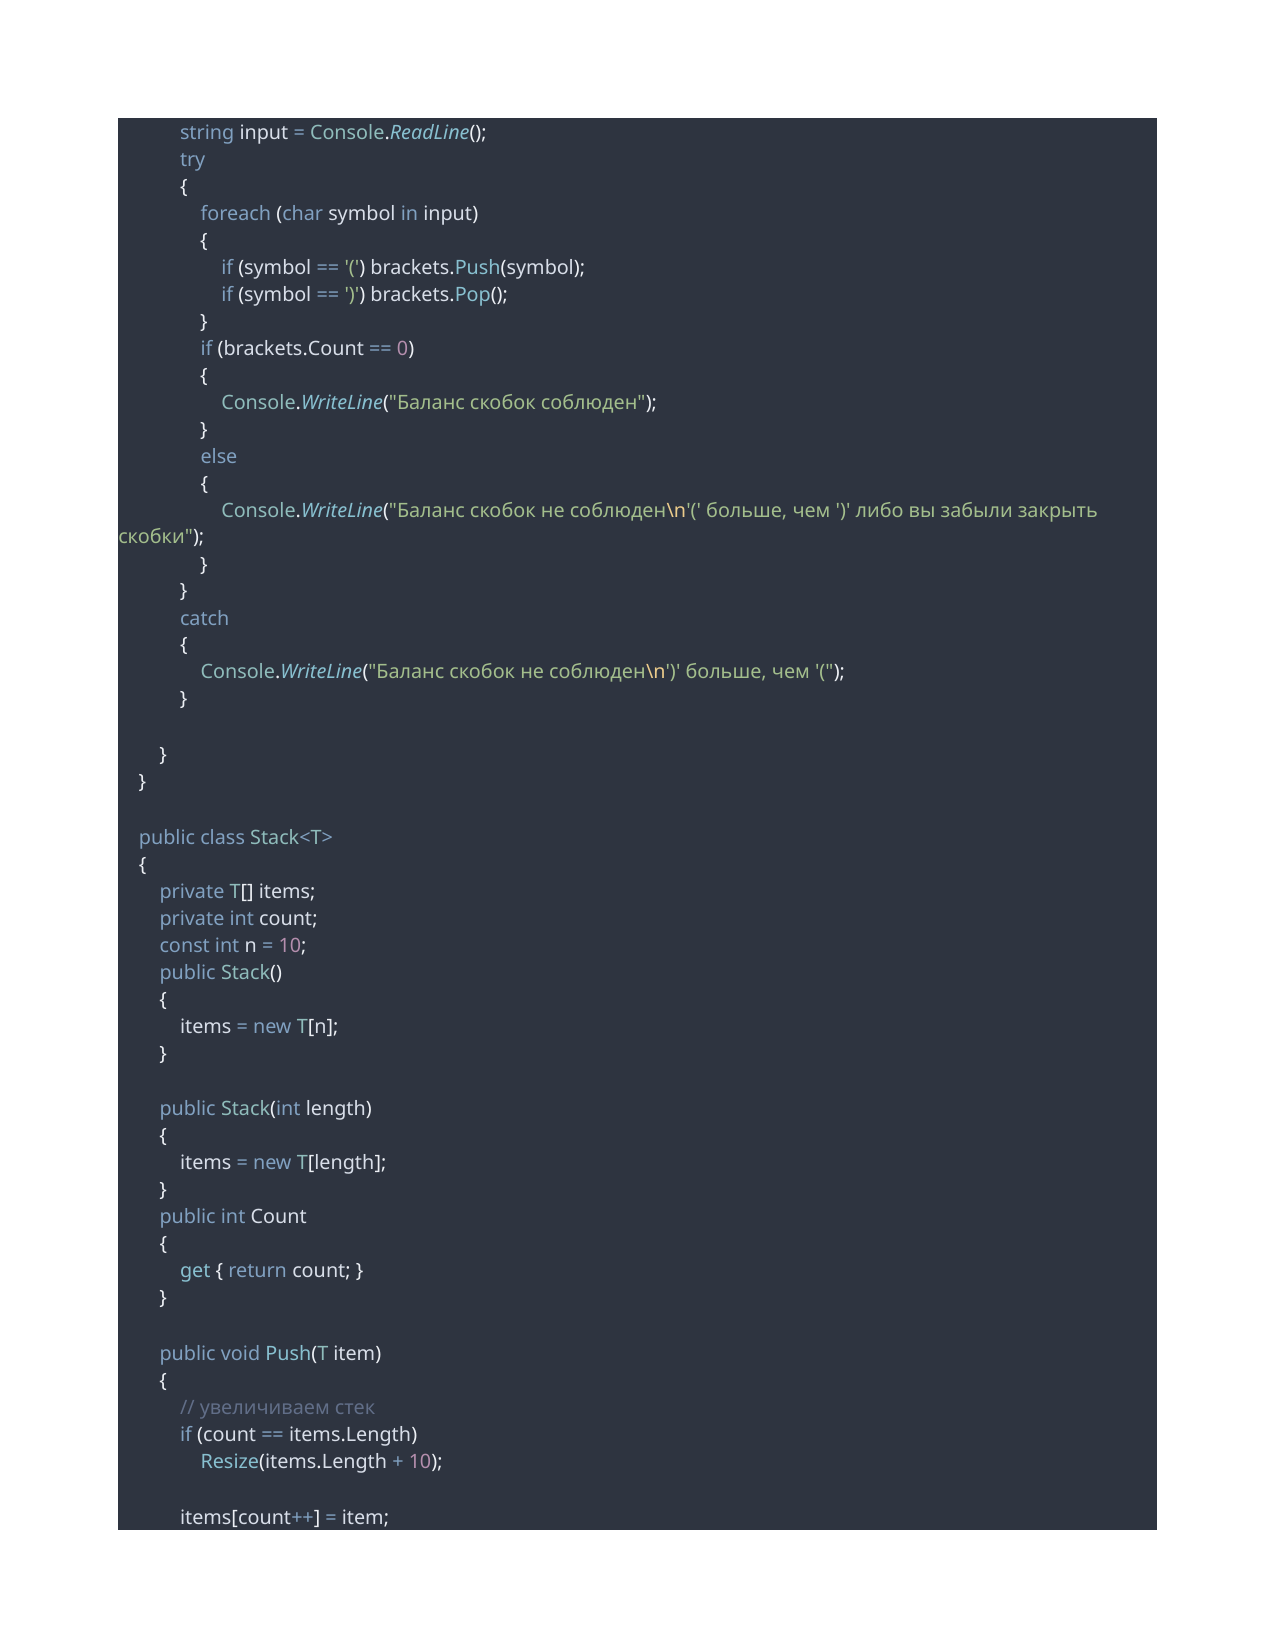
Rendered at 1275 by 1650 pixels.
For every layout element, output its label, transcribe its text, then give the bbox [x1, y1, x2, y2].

text string input = Console.ReadLine(); try { foreach (char symbol in input) { if (symbol == '(') brackets.Push(symbol); if (symbol == ')') brackets.Pop(); } if (brackets.Count == 0) { Console.WriteLine("Баланс скобок соблюден"); } else { Console.WriteLine("Баланс скобок не соблюден\n'(' больше, чем ')' либо вы забыли закрыть скобки"); } } catch { Console.WriteLine("Баланс скобок не соблюден\n')' больше, чем '("); } } } public class Stack<T> { private T[] items; private int count; const int n = 10; public Stack() { items = new T[n]; } public Stack(int length) { items = new T[length]; } public int Count { get { return count; } } public void Push(T item) { // увеличиваем стек if (count == items.Length) Resize(items.Length + 10); items[count++] = item; [118, 118, 1157, 1530]
